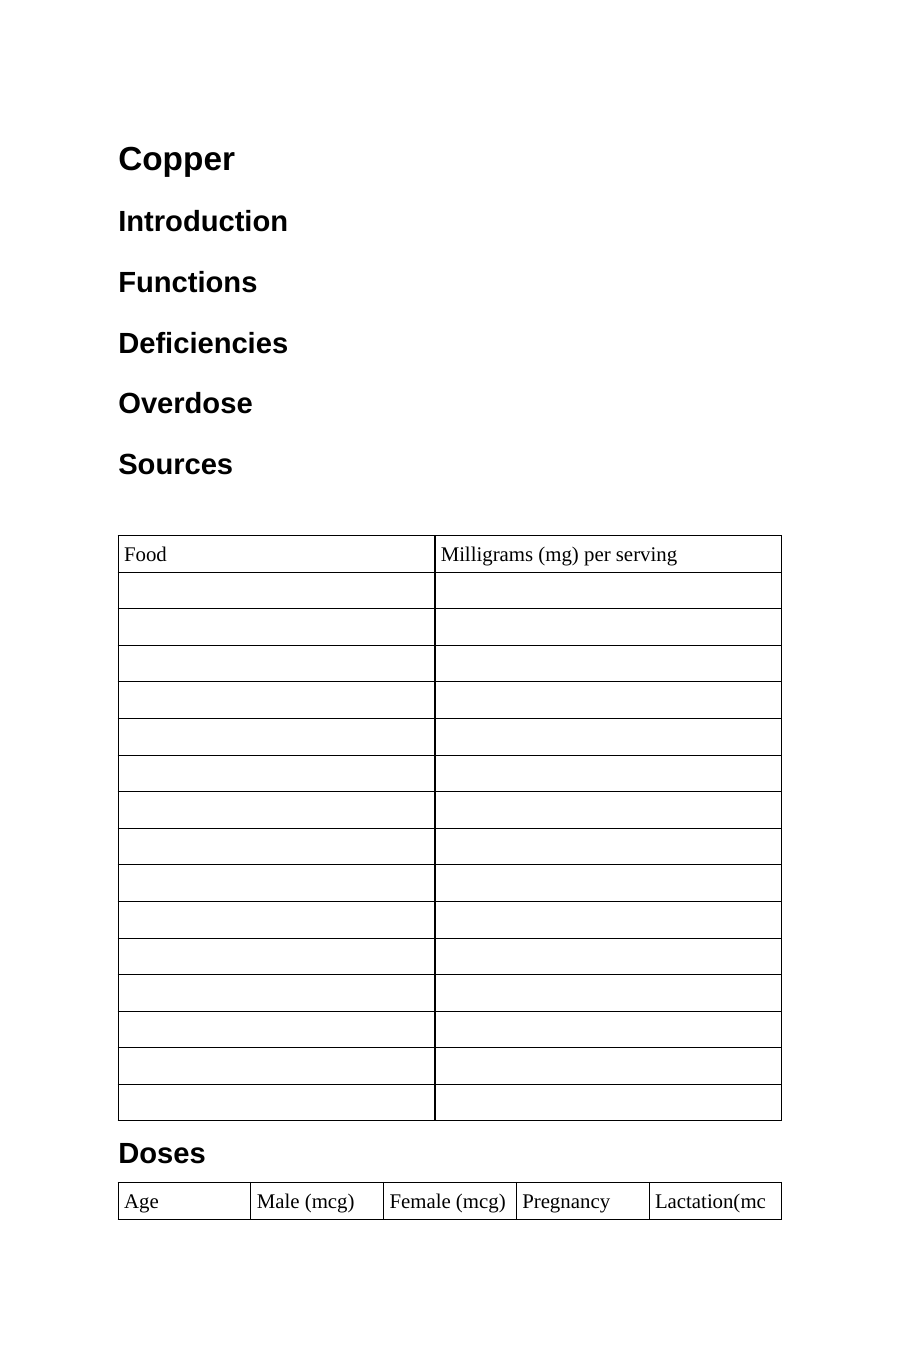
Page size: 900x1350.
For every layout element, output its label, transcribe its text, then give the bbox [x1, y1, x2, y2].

subtitle Copper [118, 139, 782, 177]
table_cell [119, 1085, 434, 1120]
table_header Lactation(mc [650, 1183, 781, 1218]
table_cell [436, 1012, 781, 1047]
table_cell [436, 829, 781, 864]
table_cell [119, 1012, 434, 1047]
table_header Milligrams (mg) per serving [436, 536, 781, 572]
table_header Male (mcg) [251, 1183, 383, 1218]
table_cell [119, 865, 434, 901]
table_cell [119, 682, 434, 718]
table_cell [119, 1048, 434, 1084]
subtitle Doses [118, 1136, 782, 1169]
table_cell [119, 609, 434, 645]
table_cell [119, 573, 434, 608]
table_cell [436, 646, 781, 681]
table_header Pregnancy [517, 1183, 649, 1218]
subtitle Sources [118, 447, 782, 481]
table_cell [436, 609, 781, 645]
table_cell [119, 975, 434, 1011]
subtitle Functions [118, 265, 782, 299]
table_header Food [119, 536, 434, 572]
table_cell [436, 756, 781, 791]
subtitle Deficiencies [118, 326, 782, 359]
table_cell [436, 939, 781, 974]
table_cell [119, 829, 434, 864]
subtitle Overdose [118, 386, 782, 420]
table_cell [119, 719, 434, 754]
table_cell [436, 573, 781, 608]
table_cell [436, 1048, 781, 1084]
table_cell [436, 792, 781, 828]
table_cell [119, 939, 434, 974]
table_cell [436, 975, 781, 1011]
table_cell [436, 865, 781, 901]
table_cell [436, 902, 781, 937]
table_cell [119, 792, 434, 828]
table_cell [119, 756, 434, 791]
table_header Female (mcg) [384, 1183, 516, 1218]
table_header Age [119, 1183, 250, 1218]
table_cell [436, 682, 781, 718]
subtitle Introduction [118, 204, 782, 238]
table_cell [119, 902, 434, 937]
table_cell [119, 646, 434, 681]
table_cell [436, 1085, 781, 1120]
table_cell [436, 719, 781, 754]
